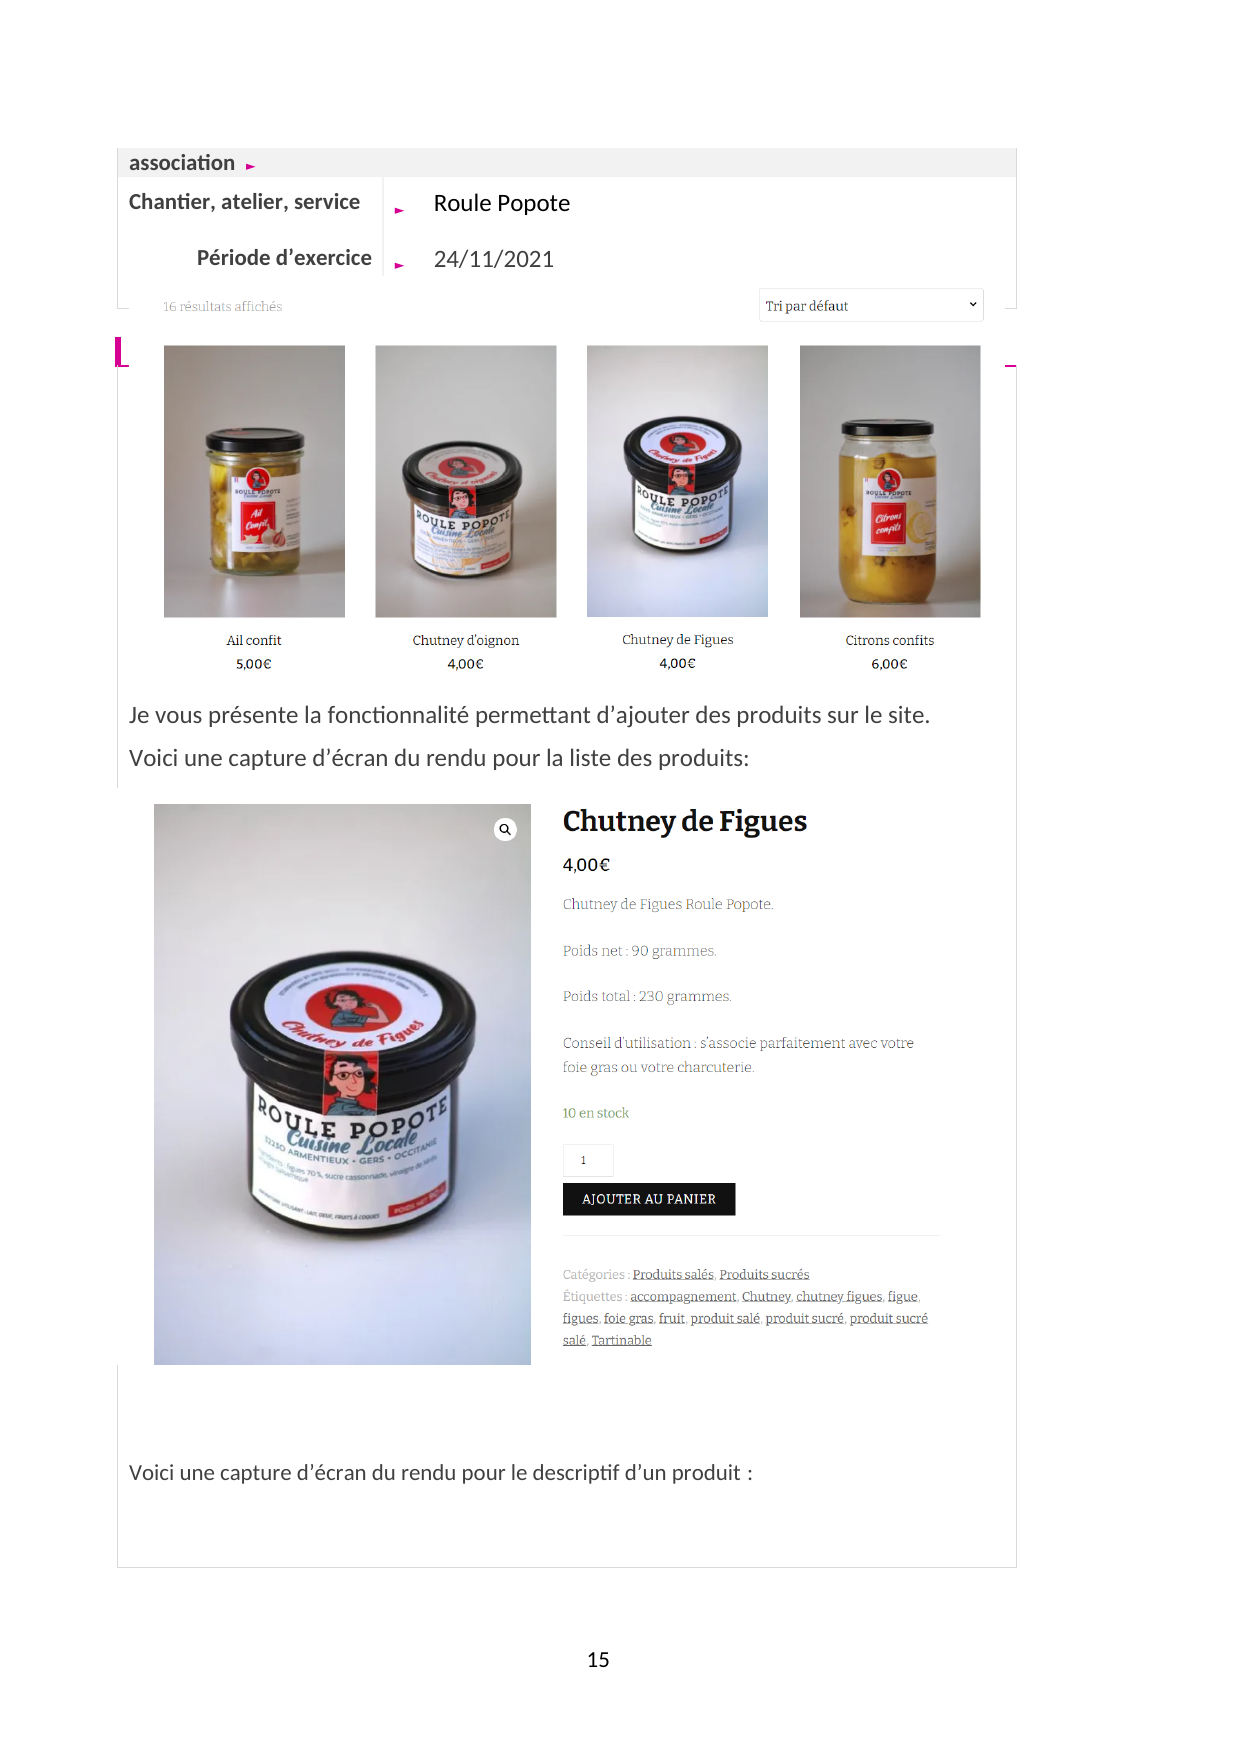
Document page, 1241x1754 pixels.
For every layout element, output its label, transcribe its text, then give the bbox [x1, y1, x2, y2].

table_cell Roule Popote [422, 187, 1016, 243]
table_cell Période d’exercice [118, 243, 382, 284]
table_cell [1005, 284, 1016, 308]
picture [128, 276, 1005, 687]
table_cell ► [384, 243, 422, 276]
table_cell [118, 284, 128, 308]
table_cell association ► [118, 148, 546, 177]
table_cell [384, 177, 1016, 187]
table_cell [546, 148, 1016, 177]
table_cell [574, 243, 1016, 284]
picture [111, 788, 988, 1365]
table_cell ► [384, 187, 422, 243]
table_cell [118, 309, 128, 337]
table_cell 24/11/2021 [422, 243, 574, 276]
table_cell [118, 177, 382, 187]
table_cell Chantier, atelier, service [118, 187, 382, 243]
table_cell [1005, 309, 1016, 337]
table_cell Je vous présente la fonctionnalité permettant d’ajouter des produits sur le site. Voici une capture d’écran du rendu pour la liste des produits: Voici une capture d’écran du rendu pour le descriptif d’un produit : [118, 367, 1016, 1567]
